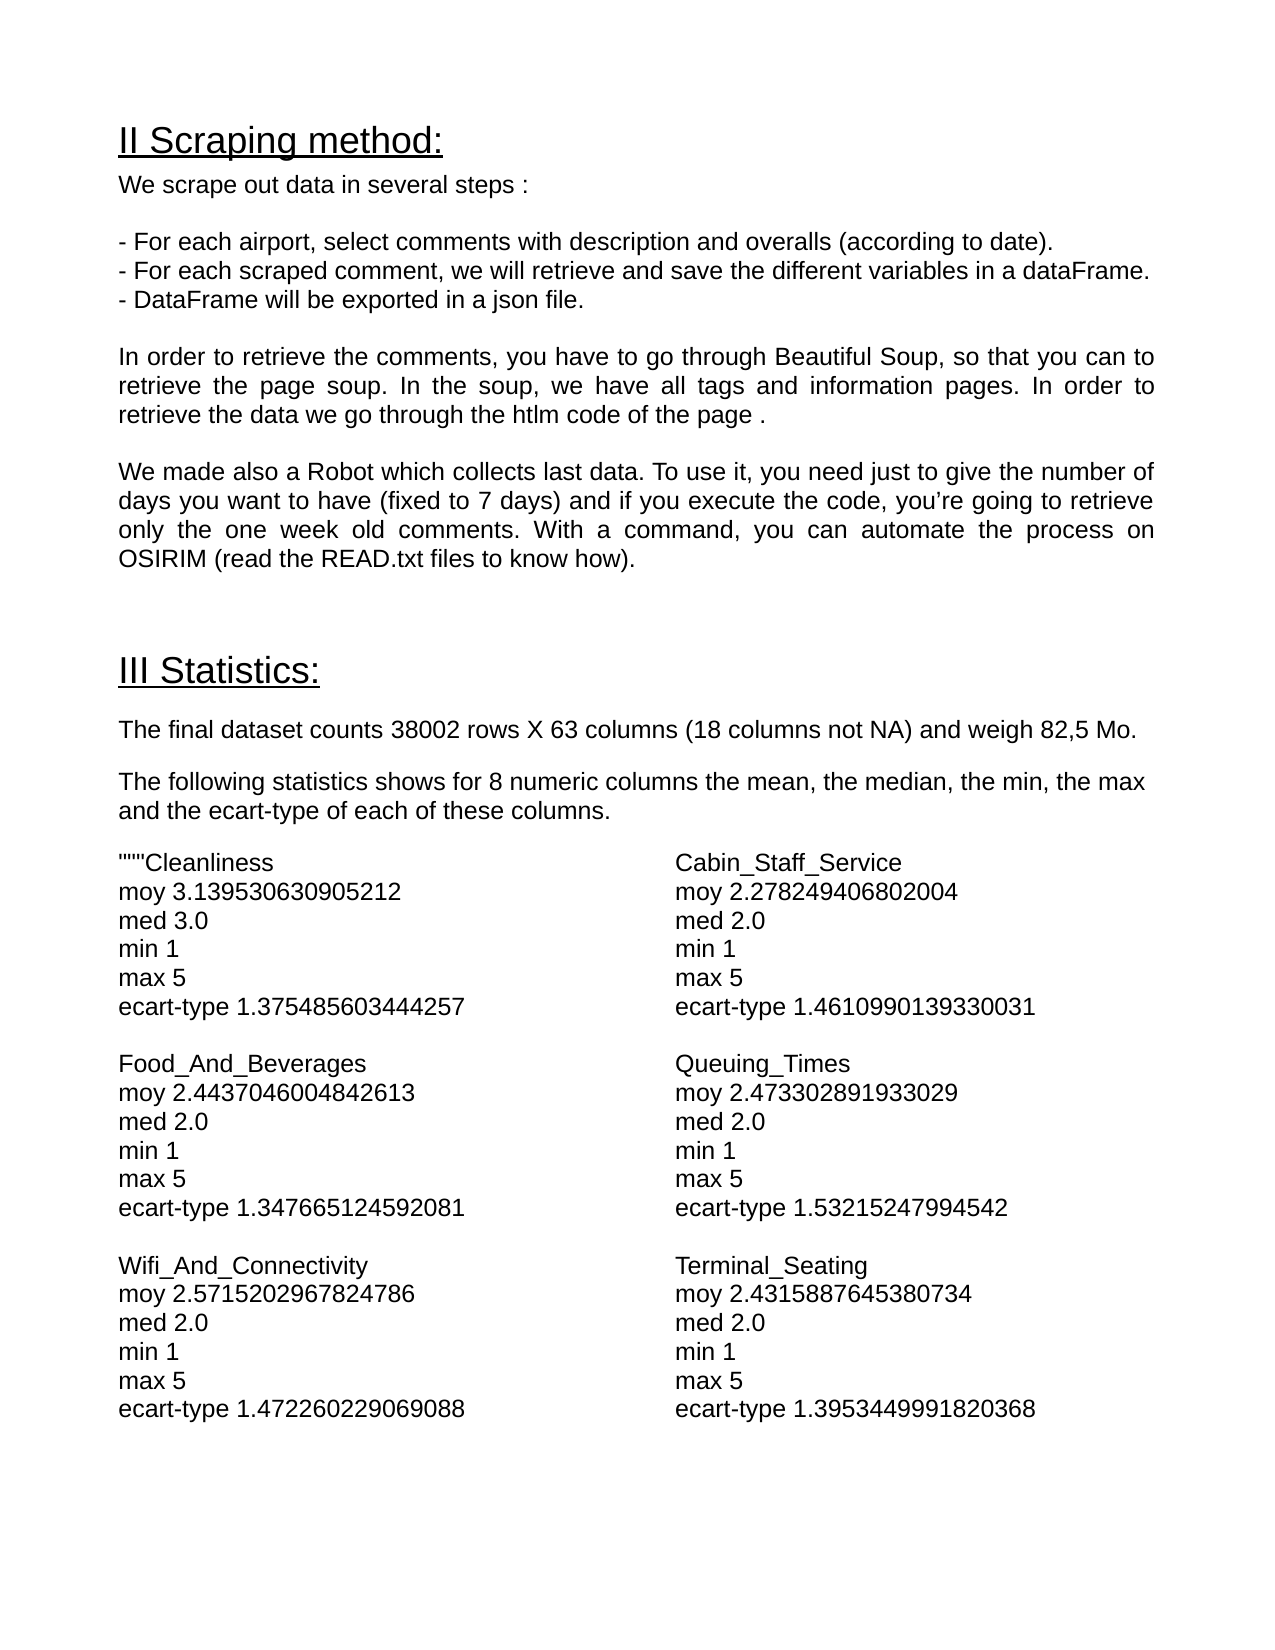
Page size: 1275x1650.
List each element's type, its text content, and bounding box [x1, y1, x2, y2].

text ecart-type 1.375485603444257 [118, 992, 600, 1021]
text moy 2.4315887645380734 [675, 1279, 1157, 1308]
text - For each scraped comment, we will retrieve and save the different variables in a dataFrame. [118, 256, 1157, 285]
text The final dataset counts 38002 rows X 63 columns (18 columns not NA) and weigh 82,5 Mo. [118, 714, 1157, 743]
text moy 2.5715202967824786 [118, 1279, 600, 1308]
text ecart-type 1.4610990139330031 [675, 992, 1157, 1021]
text min 1 [675, 1136, 1157, 1164]
text II Scraping method: [118, 118, 1157, 161]
text min 1 [675, 1337, 1157, 1366]
text ecart-type 1.347665124592081 [118, 1193, 600, 1222]
text med 2.0 [675, 1107, 1157, 1136]
text med 2.0 [118, 1308, 600, 1337]
text The following statistics shows for 8 numeric columns the mean, the median, the min, the max and the ecart-type of each of these columns. [118, 767, 1157, 824]
text III Statistics: [118, 648, 1157, 691]
text ecart-type 1.472260229069088 [118, 1394, 600, 1423]
text med 2.0 [118, 1107, 600, 1136]
text Wifi_And_Connectivity [118, 1251, 600, 1279]
text min 1 [118, 1136, 600, 1164]
text Terminal_Seating [675, 1251, 1157, 1279]
text max 5 [118, 963, 600, 992]
text min 1 [118, 1337, 600, 1366]
text med 3.0 [118, 906, 600, 934]
text moy 2.278249406802004 [675, 877, 1157, 906]
text ecart-type 1.53215247994542 [675, 1193, 1157, 1222]
text We made also a Robot which collects last data. To use it, you need just to give the number of days you want to have (fixed to 7 days) and if you execute the code, you’re going to retrieve only the one week old comments. With a command, you can automate the process on OSIRIM (read the READ.txt files to know how). [118, 457, 1157, 572]
text max 5 [675, 1164, 1157, 1193]
text We scrape out data in several steps : [118, 170, 1157, 198]
text min 1 [118, 934, 600, 963]
text Food_And_Beverages [118, 1049, 600, 1078]
text Queuing_Times [675, 1049, 1157, 1078]
text min 1 [675, 934, 1157, 963]
text moy 2.4437046004842613 [118, 1078, 600, 1107]
text moy 2.473302891933029 [675, 1078, 1157, 1107]
text med 2.0 [675, 906, 1157, 934]
text """Cleanliness [118, 848, 600, 877]
text max 5 [118, 1164, 600, 1193]
text Cabin_Staff_Service [675, 848, 1157, 877]
text max 5 [118, 1366, 600, 1394]
text max 5 [675, 1366, 1157, 1394]
text In order to retrieve the comments, you have to go through Beautiful Soup, so that you can to retrieve the page soup. In the soup, we have all tags and information pages. In order to retrieve the data we go through the htlm code of the page . [118, 342, 1157, 428]
text - DataFrame will be exported in a json file. [118, 285, 1157, 313]
text max 5 [675, 963, 1157, 992]
text - For each airport, select comments with description and overalls (according to date). [118, 227, 1157, 256]
text moy 3.139530630905212 [118, 877, 600, 906]
text med 2.0 [675, 1308, 1157, 1337]
text ecart-type 1.3953449991820368 [675, 1394, 1157, 1423]
